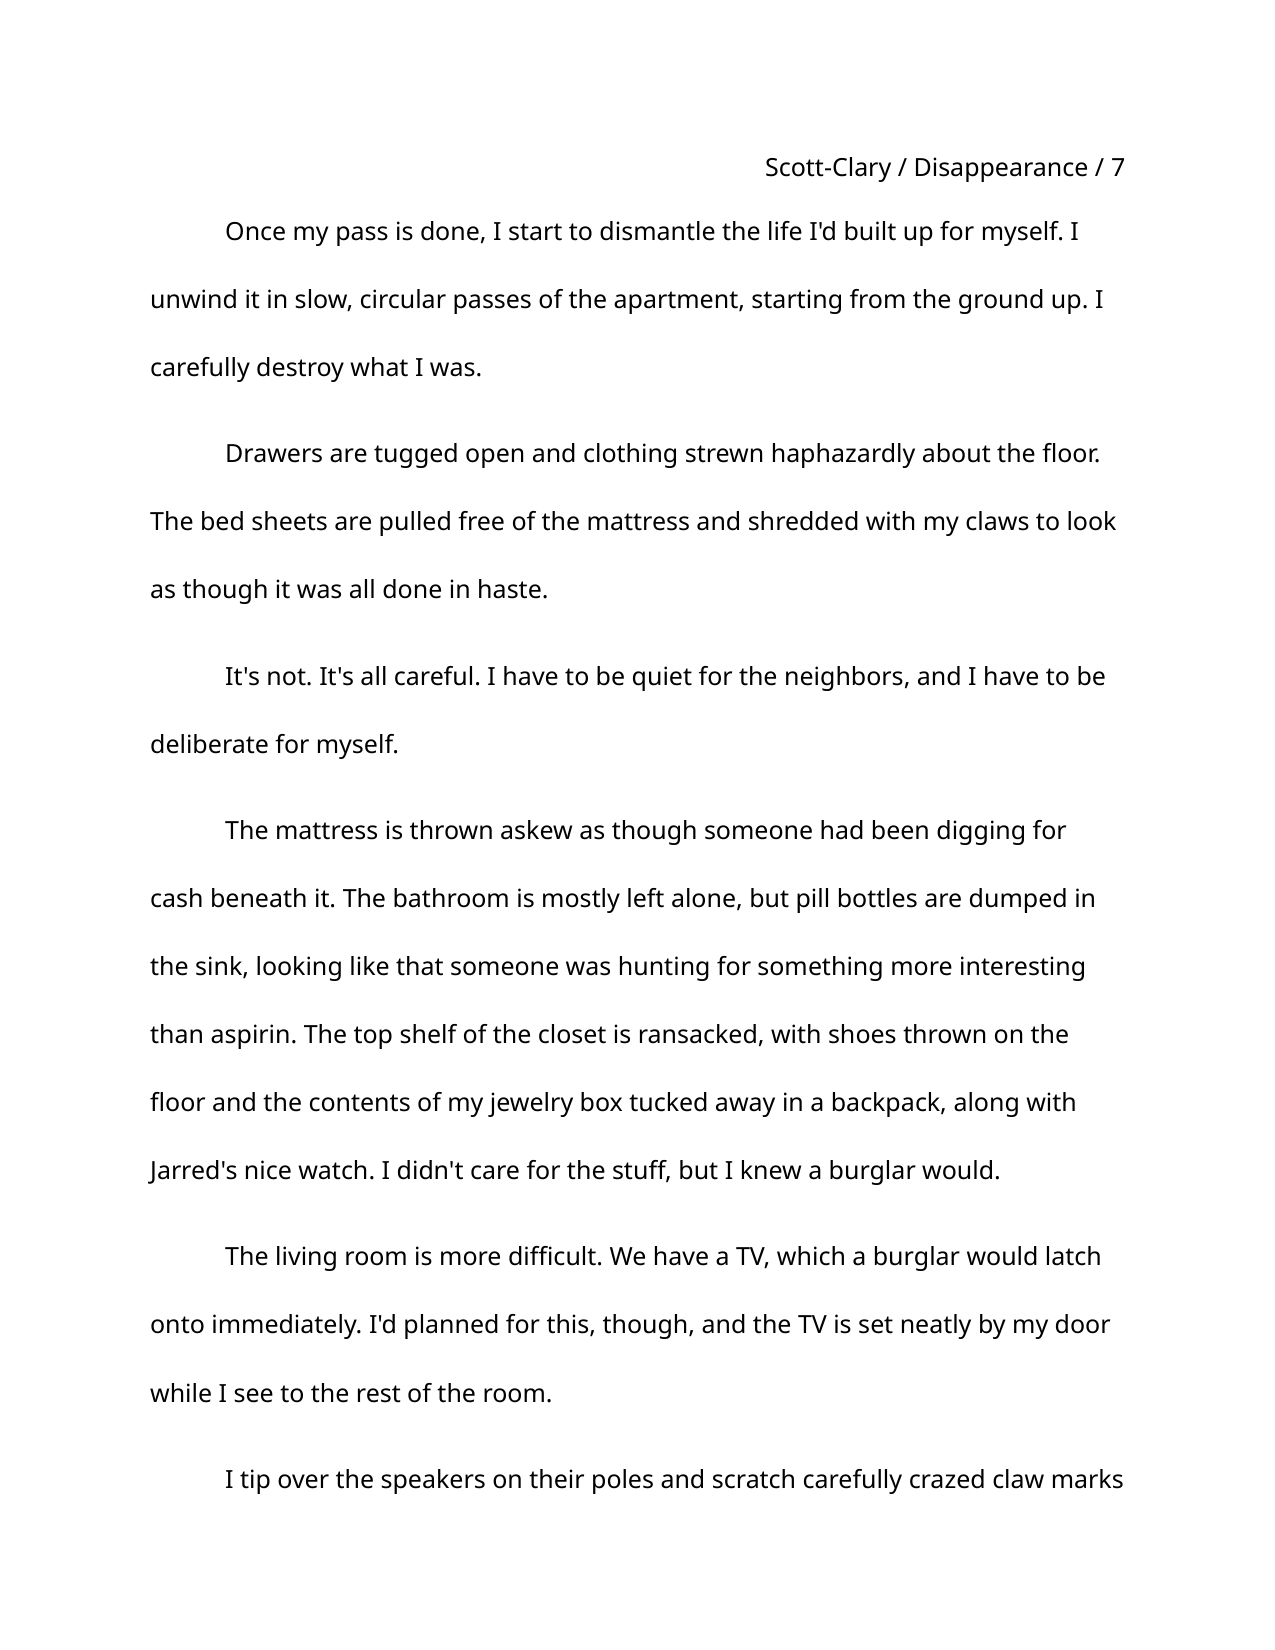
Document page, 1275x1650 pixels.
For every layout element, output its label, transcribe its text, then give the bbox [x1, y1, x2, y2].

text It's not. It's all careful. I have to be quiet for the neighbors, and I have to be deliberate for myself. [150, 658, 1125, 760]
text The mattress is thrown askew as though someone had been digging for cash beneath it. The bathroom is mostly left alone, but pill bottles are dumped in the sink, looking like that someone was hunting for something more interesting than aspirin. The top shelf of the closet is ransacked, with shoes thrown on the floor and the contents of my jewelry box tucked away in a backpack, along with Jarred's nice watch. I didn't care for the stuff, but I knew a burglar would. [150, 812, 1125, 1187]
text The living room is more difficult. We have a TV, which a burglar would latch onto immediately. I'd planned for this, though, and the TV is set neatly by my door while I see to the rest of the room. [150, 1239, 1125, 1409]
text I tip over the speakers on their poles and scratch carefully crazed claw marks [150, 1461, 1125, 1495]
text Drawers are tugged open and clothing strewn haphazardly about the floor. The bed sheets are pulled free of the mattress and shredded with my claws to look as though it was all done in haste. [150, 436, 1125, 606]
text Once my pass is done, I start to dismantle the life I'd built up for myself. I unwind it in slow, circular passes of the apartment, starting from the ground up. I carefully destroy what I was. [150, 213, 1125, 384]
